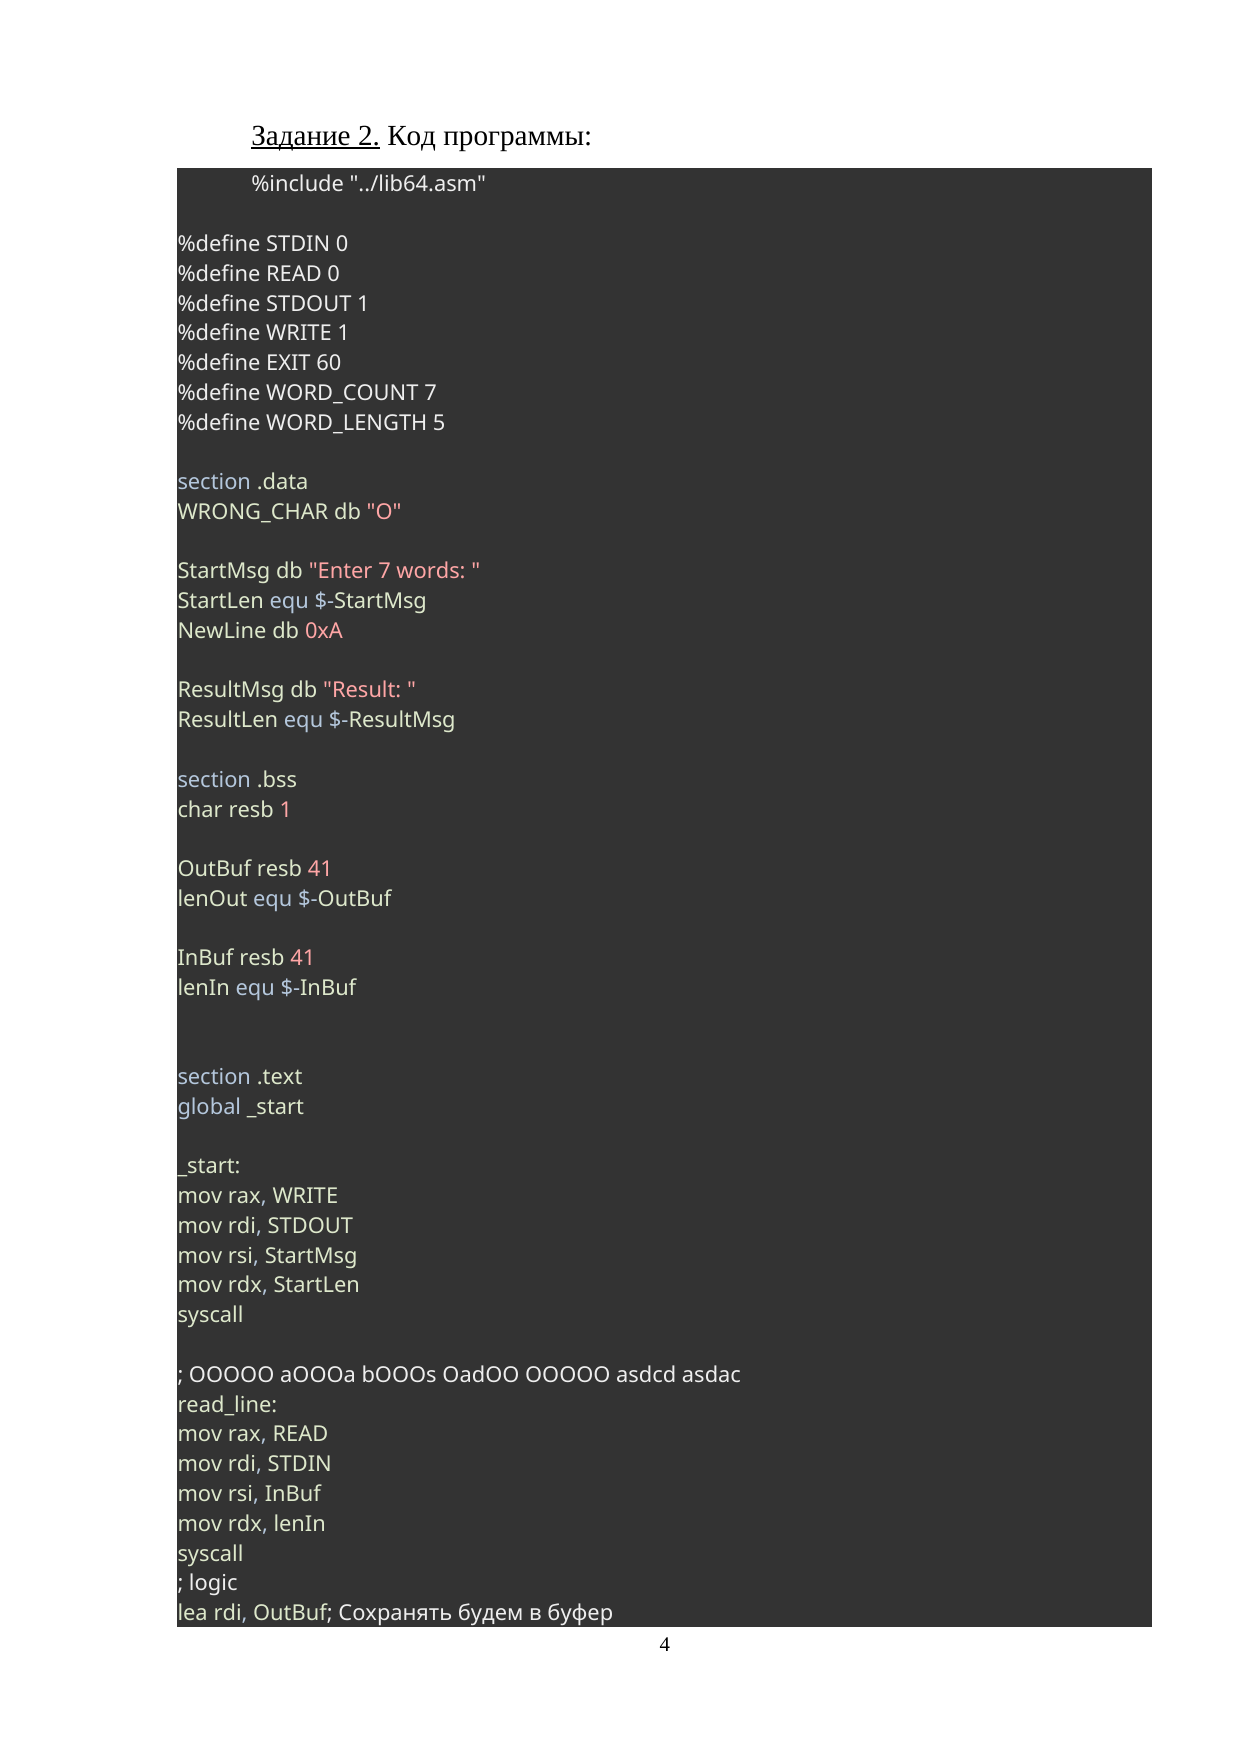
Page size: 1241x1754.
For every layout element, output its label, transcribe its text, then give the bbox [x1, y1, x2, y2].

text ; logic [177, 1567, 1152, 1597]
text ResultLen equ $-ResultMsg [177, 704, 1152, 734]
text %define WORD_COUNT 7 [177, 377, 1152, 407]
text WRONG_CHAR db "O" [177, 496, 1152, 526]
text %define WORD_LENGTH 5 [177, 407, 1152, 436]
text %define READ 0 [177, 258, 1152, 287]
text lenOut equ $-OutBuf [177, 883, 1152, 913]
text syscall [177, 1537, 1152, 1567]
text mov rsi, InBuf [177, 1478, 1152, 1508]
text read_line: [177, 1388, 1152, 1418]
text mov rdi, STDIN [177, 1448, 1152, 1478]
text %define STDOUT 1 [177, 287, 1152, 317]
text mov rax, WRITE [177, 1180, 1152, 1210]
text mov rdx, StartLen [177, 1269, 1152, 1299]
text StartLen equ $-StartMsg [177, 585, 1152, 615]
text %define STDIN 0 [177, 228, 1152, 258]
text section .bss [177, 764, 1152, 793]
text InBuf resb 41 [177, 942, 1152, 972]
text syscall [177, 1299, 1152, 1329]
text mov rsi, StartMsg [177, 1240, 1152, 1269]
text section .text [177, 1061, 1152, 1091]
text mov rdx, lenIn [177, 1508, 1152, 1537]
text ResultMsg db "Result: " [177, 674, 1152, 704]
text StartMsg db "Enter 7 words: " [177, 555, 1152, 585]
text mov rdi, STDOUT [177, 1210, 1152, 1240]
text mov rax, READ [177, 1418, 1152, 1448]
text OutBuf resb 41 [177, 853, 1152, 883]
text global _start [177, 1091, 1152, 1121]
text lenIn equ $-InBuf [177, 972, 1152, 1002]
text lea rdi, OutBuf; Сохранять будем в буфер [177, 1597, 1152, 1627]
text %define EXIT 60 [177, 347, 1152, 377]
text ; OOOOO aOOOa bOOOs OadOO OOOOO asdcd asdac [177, 1359, 1152, 1388]
text section .data [177, 466, 1152, 496]
text %include "../lib64.asm" [177, 168, 1152, 198]
text NewLine db 0xA [177, 615, 1152, 645]
text %define WRITE 1 [177, 317, 1152, 347]
text _start: [177, 1150, 1152, 1180]
text Задание 2. Код программы: [177, 118, 1152, 152]
text char resb 1 [177, 793, 1152, 823]
